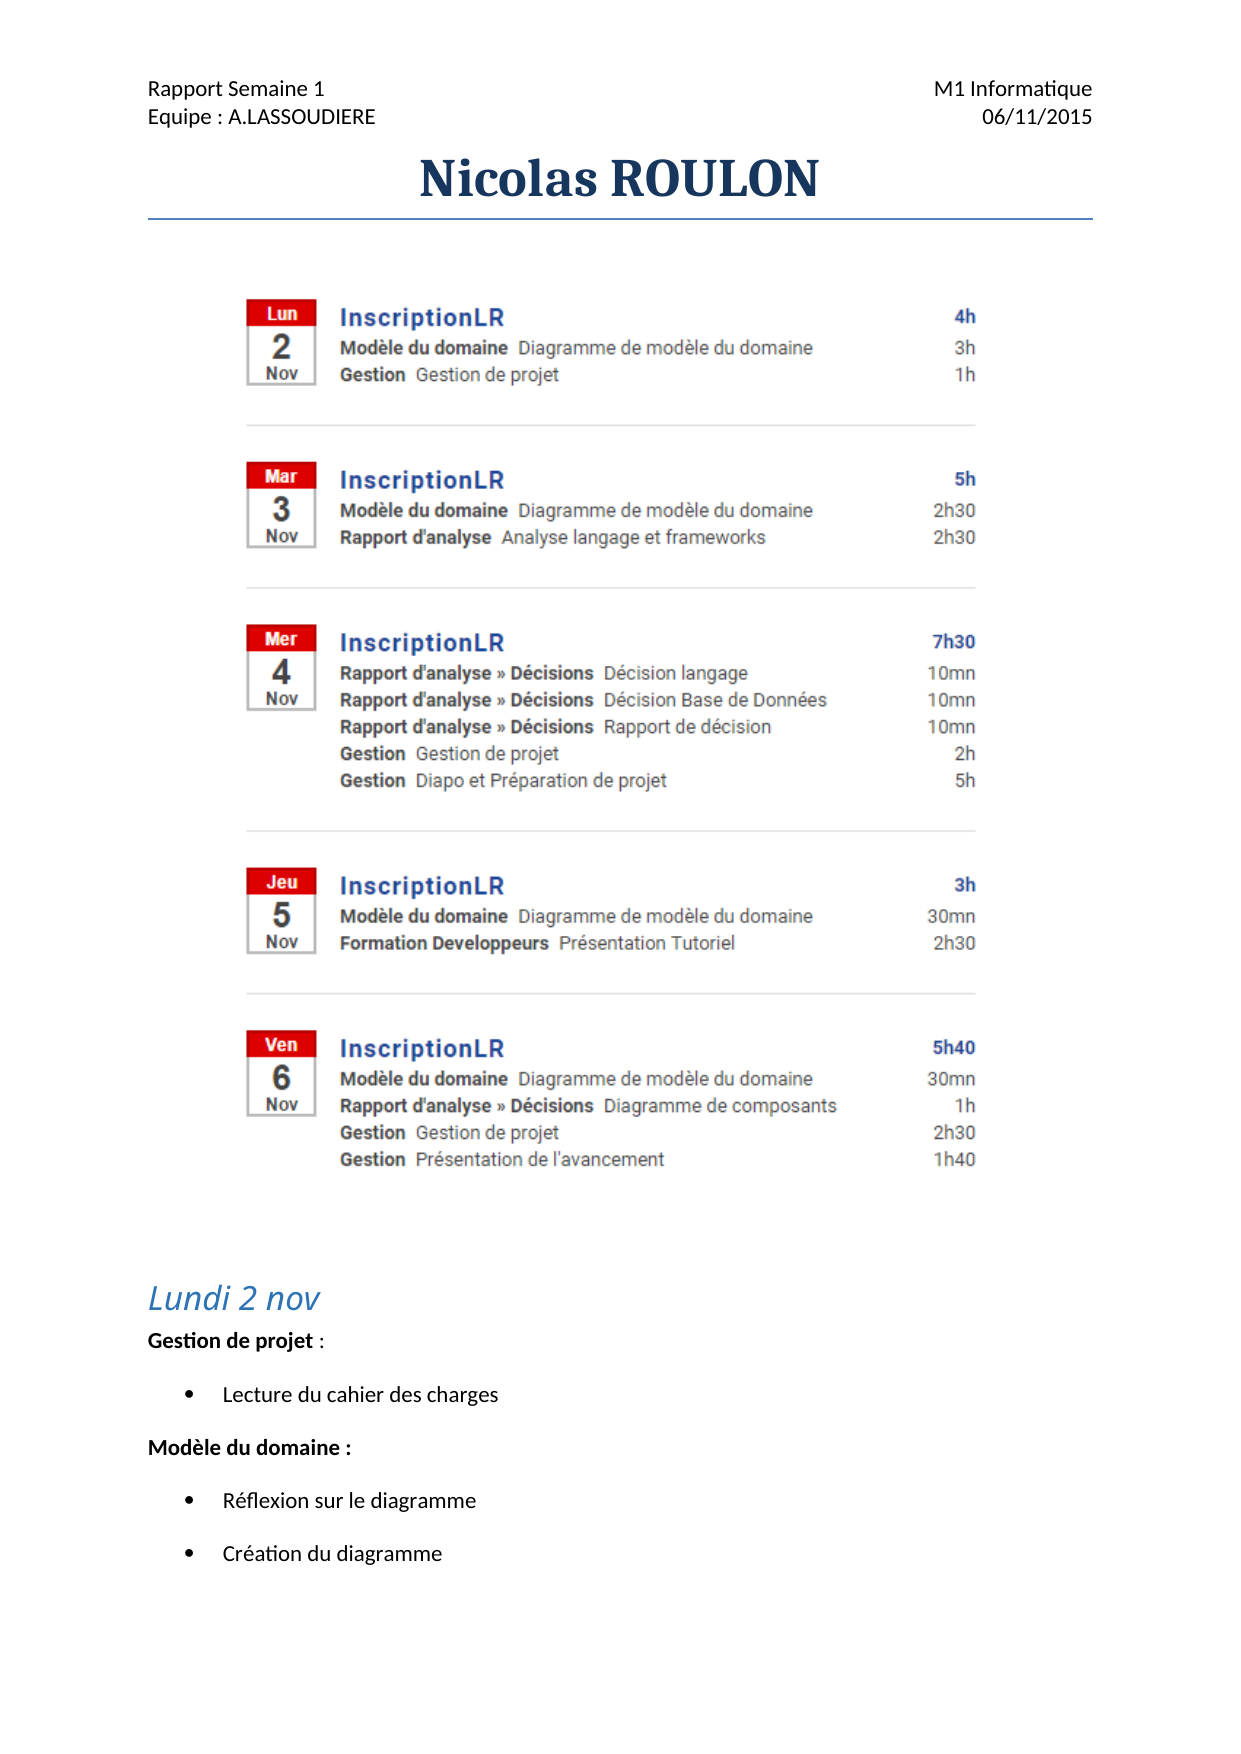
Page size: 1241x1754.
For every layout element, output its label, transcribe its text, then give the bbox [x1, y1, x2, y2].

list Lecture du cahier des charges [185, 1380, 1093, 1408]
picture [235, 286, 1005, 1211]
text Gestion de projet : [148, 1327, 1093, 1355]
text Modèle du domaine : [148, 1433, 1093, 1461]
subtitle Lundi 2 nov [148, 1274, 1093, 1320]
title Nicolas ROULON [148, 148, 1093, 218]
list Création du diagramme [185, 1539, 1093, 1567]
list Réflexion sur le diagramme [185, 1486, 1093, 1514]
